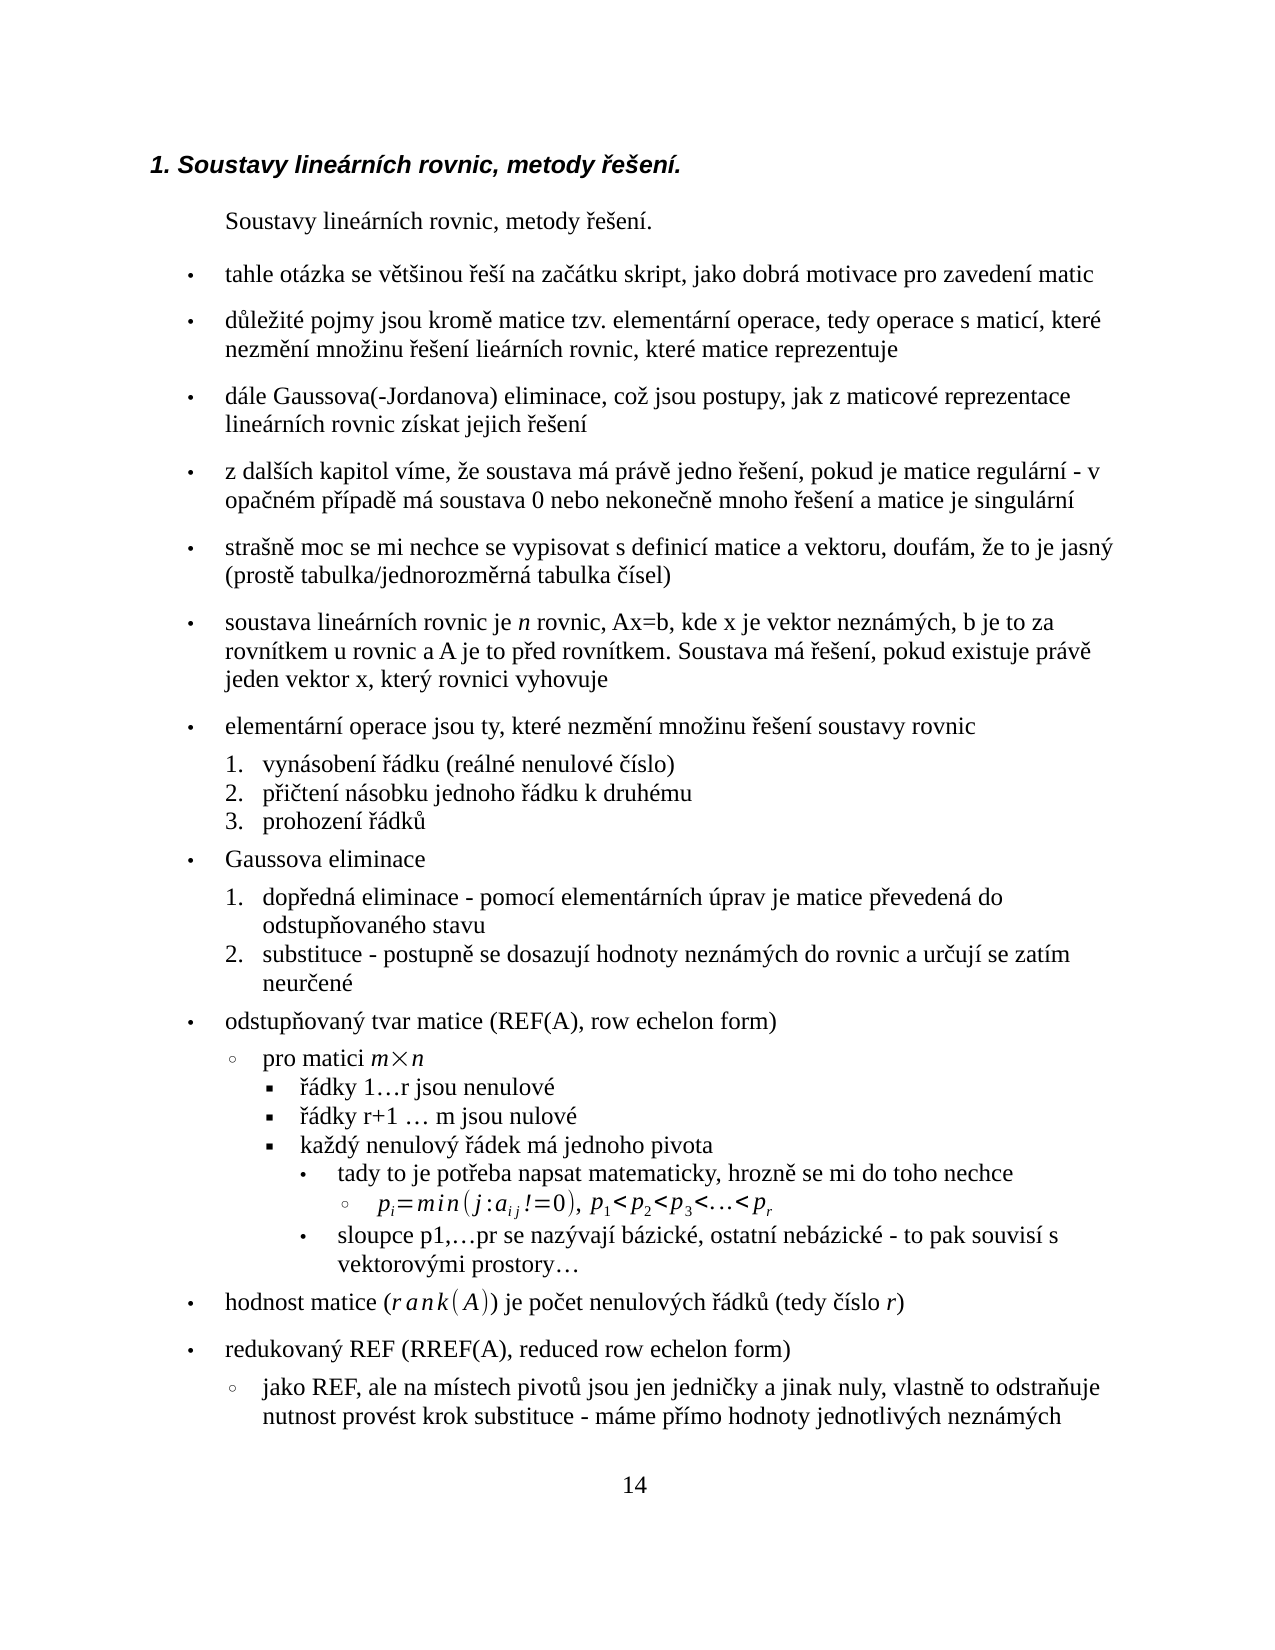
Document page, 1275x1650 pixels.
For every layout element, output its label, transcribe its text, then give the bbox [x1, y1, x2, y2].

list každý nenulový řádek má jednoho pivota [262, 1130, 1125, 1158]
list důležité pojmy jsou kromě matice tzv. elementární operace, tedy operace s maticí, které nezmění množinu řešení lieárních rovnic, které matice reprezentuje [187, 305, 1125, 363]
list z dalších kapitol víme, že soustava má právě jedno řešení, pokud je matice regulární - v opačném případě má soustava 0 nebo nekonečně mnoho řešení a matice je singulární [187, 456, 1125, 514]
list elementární operace jsou ty, které nezmění množinu řešení soustavy rovnic [187, 711, 1125, 740]
list řádky 1…r jsou nenulové [262, 1072, 1125, 1101]
list tady to je potřeba napsat matematicky, hrozně se mi do toho nechce [300, 1158, 1125, 1187]
list substituce - postupně se dosazují hodnoty neznámých do rovnic a určují se zatím neurčené [225, 939, 1125, 997]
list jako REF, ale na místech pivotů jsou jen jedničky a jinak nuly, vlastně to odstraňuje nutnost provést krok substituce - máme přímo hodnoty jednotlivých neznámých [225, 1372, 1125, 1430]
list vynásobení řádku (reálné nenulové číslo) [225, 749, 1125, 778]
list hodnost matice () je počet nenulových řádků (tedy číslo r) [187, 1287, 1125, 1317]
list sloupce p1,…pr se nazývají bázické, ostatní nebázické - to pak souvisí s vektorovými prostory… [300, 1220, 1125, 1278]
list řádky r+1 … m jsou nulové [262, 1101, 1125, 1130]
list přičtení násobku jednoho řádku k druhému [225, 778, 1125, 806]
list tahle otázka se většinou řeší na začátku skript, jako dobrá motivace pro zavedení matic [187, 259, 1125, 287]
list prohození řádků [225, 806, 1125, 835]
text Soustavy lineárních rovnic, metody řešení. [225, 206, 1125, 235]
list dopředná eliminace - pomocí elementárních úprav je matice převedená do odstupňovaného stavu [225, 882, 1125, 939]
list pro matici [225, 1043, 1125, 1072]
list strašně moc se mi nechce se vypisovat s definicí matice a vektoru, doufám, že to je jasný (prostě tabulka/jednorozměrná tabulka čísel) [187, 532, 1125, 589]
list dále Gaussova(-Jordanova) eliminace, což jsou postupy, jak z maticové reprezentace lineárních rovnic získat jejich řešení [187, 381, 1125, 438]
list , [337, 1187, 1125, 1220]
list redukovaný REF (RREF(A), reduced row echelon form) [187, 1334, 1125, 1363]
list Gaussova eliminace [187, 844, 1125, 873]
subtitle 1. Soustavy lineárních rovnic, metody řešení. [150, 150, 1125, 178]
list odstupňovaný tvar matice (REF(A), row echelon form) [187, 1006, 1125, 1034]
list soustava lineárních rovnic je n rovnic, Ax=b, kde x je vektor neznámých, b je to za rovnítkem u rovnic a A je to před rovnítkem. Soustava má řešení, pokud existuje právě jeden vektor x, který rovnici vyhovuje [187, 607, 1125, 693]
